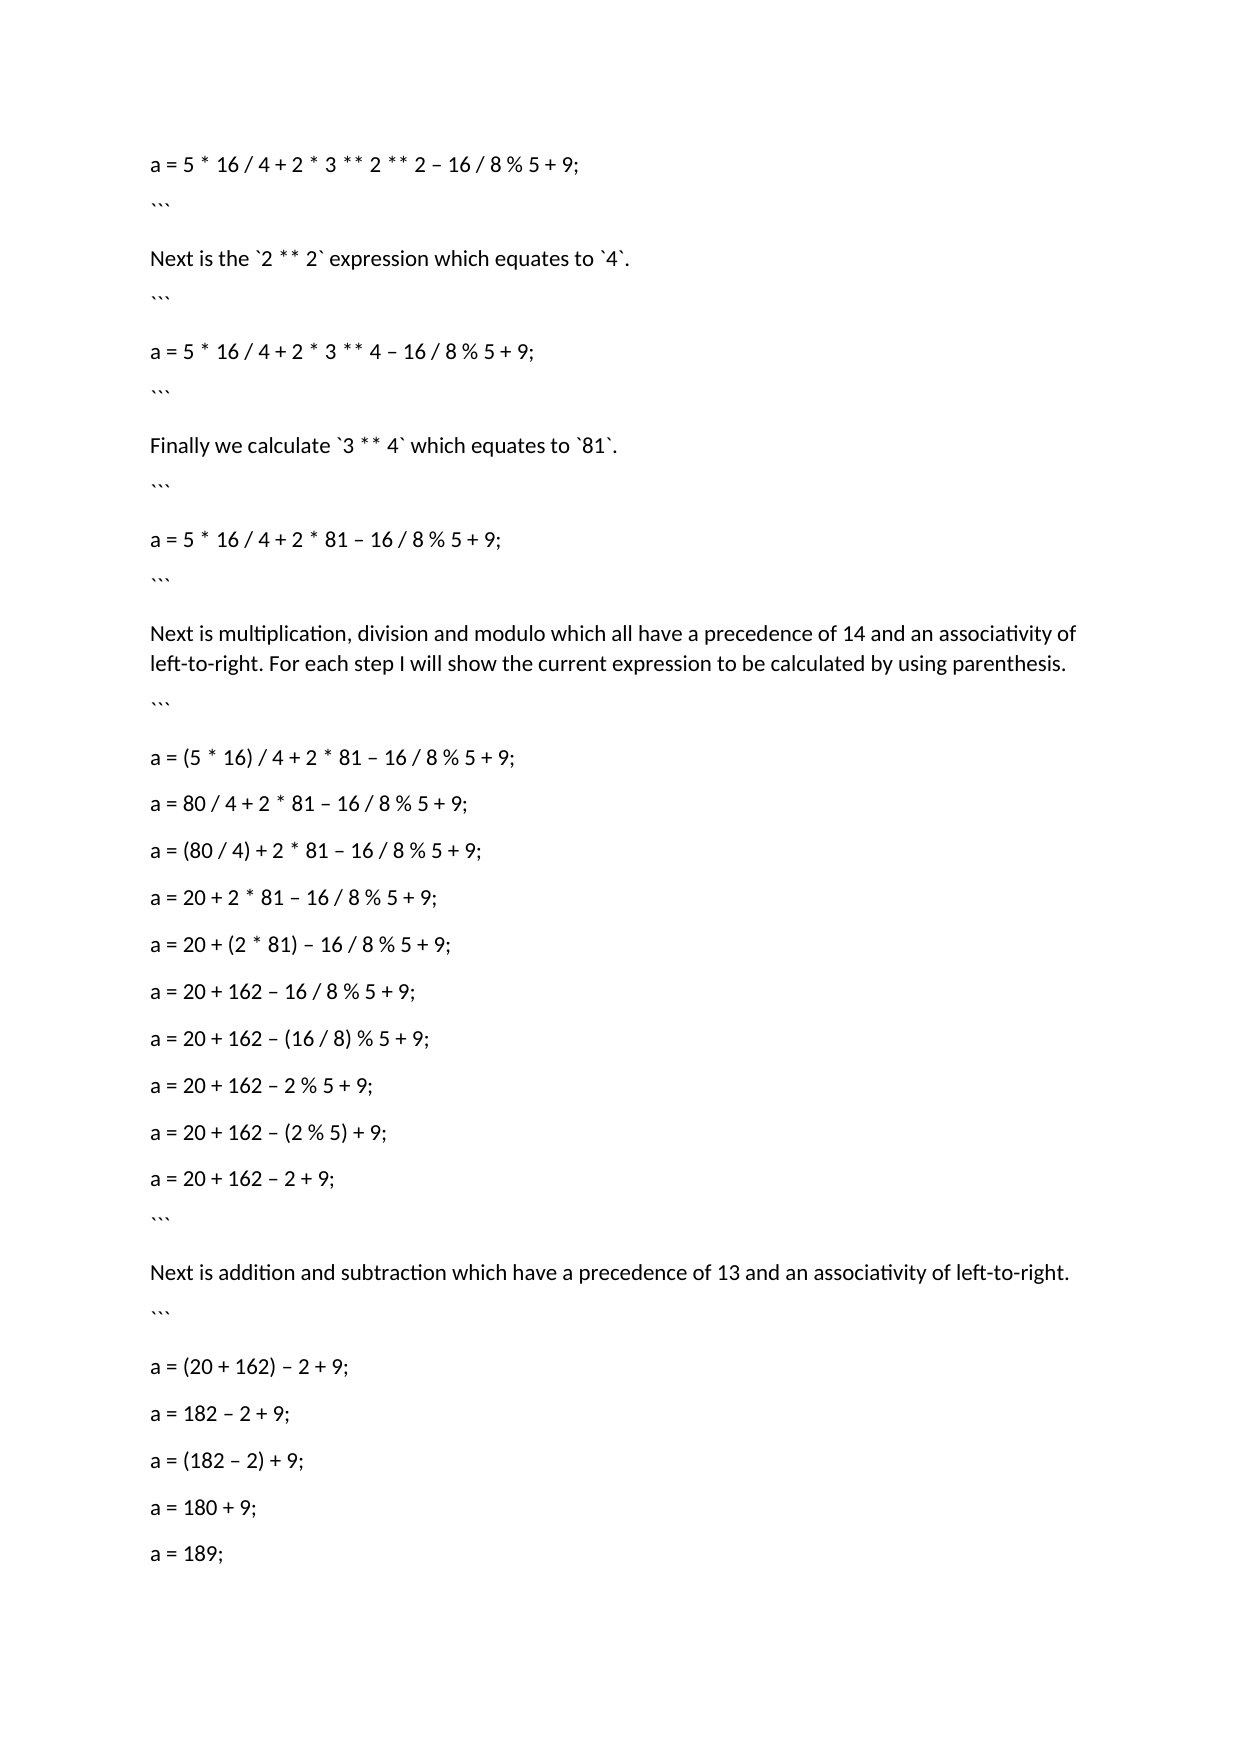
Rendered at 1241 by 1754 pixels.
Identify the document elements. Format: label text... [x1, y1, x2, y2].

text a = (5 * 16) / 4 + 2 * 81 – 16 / 8 % 5 + 9; [150, 743, 1090, 771]
text Next is addition and subtraction which have a precedence of 13 and an associativity of left-to-right. [150, 1258, 1090, 1286]
text a = 182 – 2 + 9; [150, 1399, 1090, 1427]
text a = 5 * 16 / 4 + 2 * 3 ** 4 – 16 / 8 % 5 + 9; [150, 337, 1090, 366]
text a = 20 + 162 – 2 % 5 + 9; [150, 1071, 1090, 1099]
text ``` [150, 291, 1090, 319]
text ``` [150, 197, 1090, 225]
text ``` [150, 1211, 1090, 1239]
text ``` [150, 478, 1090, 506]
text a = 80 / 4 + 2 * 81 – 16 / 8 % 5 + 9; [150, 789, 1090, 818]
text a = 5 * 16 / 4 + 2 * 81 – 16 / 8 % 5 + 9; [150, 525, 1090, 553]
text a = (80 / 4) + 2 * 81 – 16 / 8 % 5 + 9; [150, 836, 1090, 864]
text Next is multiplication, division and modulo which all have a precedence of 14 and an associativity of left-to-right. For each step I will show the current expression to be calculated by using parenthesis. [150, 619, 1090, 677]
text a = (20 + 162) – 2 + 9; [150, 1352, 1090, 1380]
text a = 20 + 162 – (2 % 5) + 9; [150, 1118, 1090, 1146]
text a = 20 + 162 – 2 + 9; [150, 1164, 1090, 1193]
text ``` [150, 384, 1090, 412]
text a = 189; [150, 1539, 1090, 1568]
text ``` [150, 696, 1090, 724]
text Finally we calculate `3 ** 4` which equates to `81`. [150, 431, 1090, 459]
text a = 180 + 9; [150, 1493, 1090, 1521]
text Next is the `2 ** 2` expression which equates to `4`. [150, 244, 1090, 272]
text ``` [150, 1305, 1090, 1333]
text a = (182 – 2) + 9; [150, 1446, 1090, 1474]
text a = 20 + 162 – (16 / 8) % 5 + 9; [150, 1024, 1090, 1052]
text a = 20 + 2 * 81 – 16 / 8 % 5 + 9; [150, 883, 1090, 911]
text a = 20 + 162 – 16 / 8 % 5 + 9; [150, 977, 1090, 1005]
text ``` [150, 572, 1090, 600]
text a = 20 + (2 * 81) – 16 / 8 % 5 + 9; [150, 930, 1090, 958]
text a = 5 * 16 / 4 + 2 * 3 ** 2 ** 2 – 16 / 8 % 5 + 9; [150, 150, 1090, 178]
